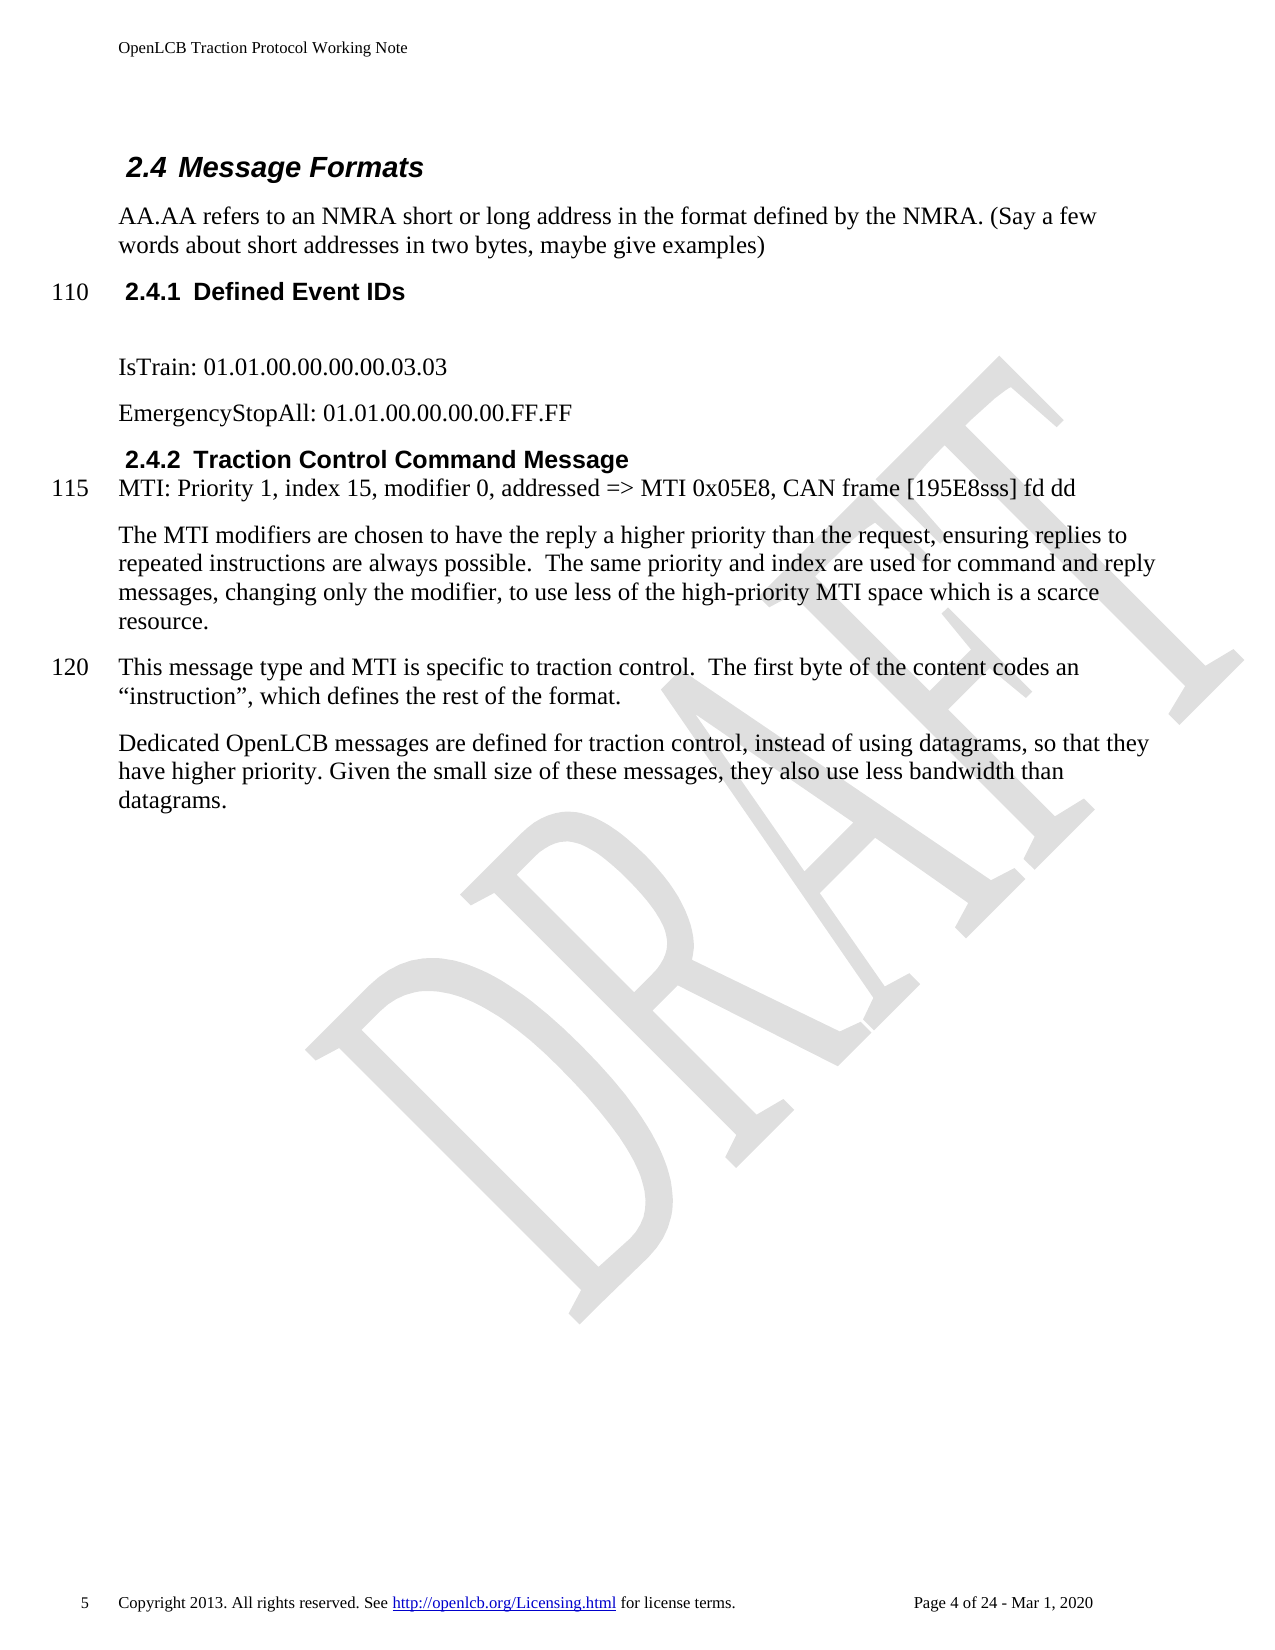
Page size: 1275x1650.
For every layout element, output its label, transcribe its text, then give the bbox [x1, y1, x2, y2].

subtitle Defined Event IDs [118, 276, 1157, 305]
text AA.AA refers to an NMRA short or long address in the format defined by the NMRA. (Say a few words about short addresses in two bytes, maybe give examples) [118, 201, 1157, 259]
subtitle Traction Control Command Message [118, 444, 909, 473]
subtitle [920, 446, 971, 473]
text Dedicated OpenLCB messages are defined for traction control, instead of using datagrams, so that they have higher priority. Given the small size of these messages, they also use less bandwidth than datagrams. [118, 728, 745, 814]
subtitle Message Formats [118, 150, 1157, 183]
text MTI: Priority 1, index 15, modifier 0, addressed => MTI 0x05E8, CAN frame [195E8sss] fd dd [118, 473, 880, 502]
text IsTrain: 01.01.00.00.00.00.03.03 [118, 352, 1157, 380]
text MTI: Priority 1, index 15, modifier 0, addressed => MTI 0x05E8, CAN frame [195E8sss] fd dd [910, 473, 1000, 502]
text The MTI modifiers are chosen to have the reply a higher priority than the request, ensuring replies to repeated instructions are always possible. The same priority and index are used for command and reply messages, changing only the modifier, to use less of the high-priority MTI space which is a scarce resource. [1061, 520, 1157, 616]
text This message type and MTI is specific to traction control. The first byte of the content codes an “instruction”, which defines the rest of the format. [949, 652, 1157, 710]
text Dedicated OpenLCB messages are defined for traction control, instead of using datagrams, so that they have higher priority. Given the small size of these messages, they also use less bandwidth than datagrams. [968, 728, 1157, 814]
text MTI: Priority 1, index 15, modifier 0, addressed => MTI 0x05E8, CAN frame [195E8sss] fd dd [1014, 473, 1157, 502]
text Dedicated OpenLCB messages are defined for traction control, instead of using datagrams, so that they have higher priority. Given the small size of these messages, they also use less bandwidth than datagrams. [769, 728, 1011, 814]
subtitle [985, 444, 1157, 473]
text [1043, 398, 1157, 427]
text This message type and MTI is specific to traction control. The first byte of the content codes an “instruction”, which defines the rest of the format. [118, 652, 907, 710]
text [966, 398, 1055, 427]
text Dedicated OpenLCB messages are defined for traction control, instead of using datagrams, so that they have higher priority. Given the small size of these messages, they also use less bandwidth than datagrams. [706, 728, 839, 814]
text The MTI modifiers are chosen to have the reply a higher priority than the request, ensuring replies to repeated instructions are always possible. The same priority and index are used for command and reply messages, changing only the modifier, to use less of the high-priority MTI space which is a scarce resource. [816, 520, 1133, 635]
text EmergencyStopAll: 01.01.00.00.00.00.FF.FF [118, 398, 955, 427]
text The MTI modifiers are chosen to have the reply a higher priority than the request, ensuring replies to repeated instructions are always possible. The same priority and index are used for command and reply messages, changing only the modifier, to use less of the high-priority MTI space which is a scarce resource. [118, 520, 833, 635]
